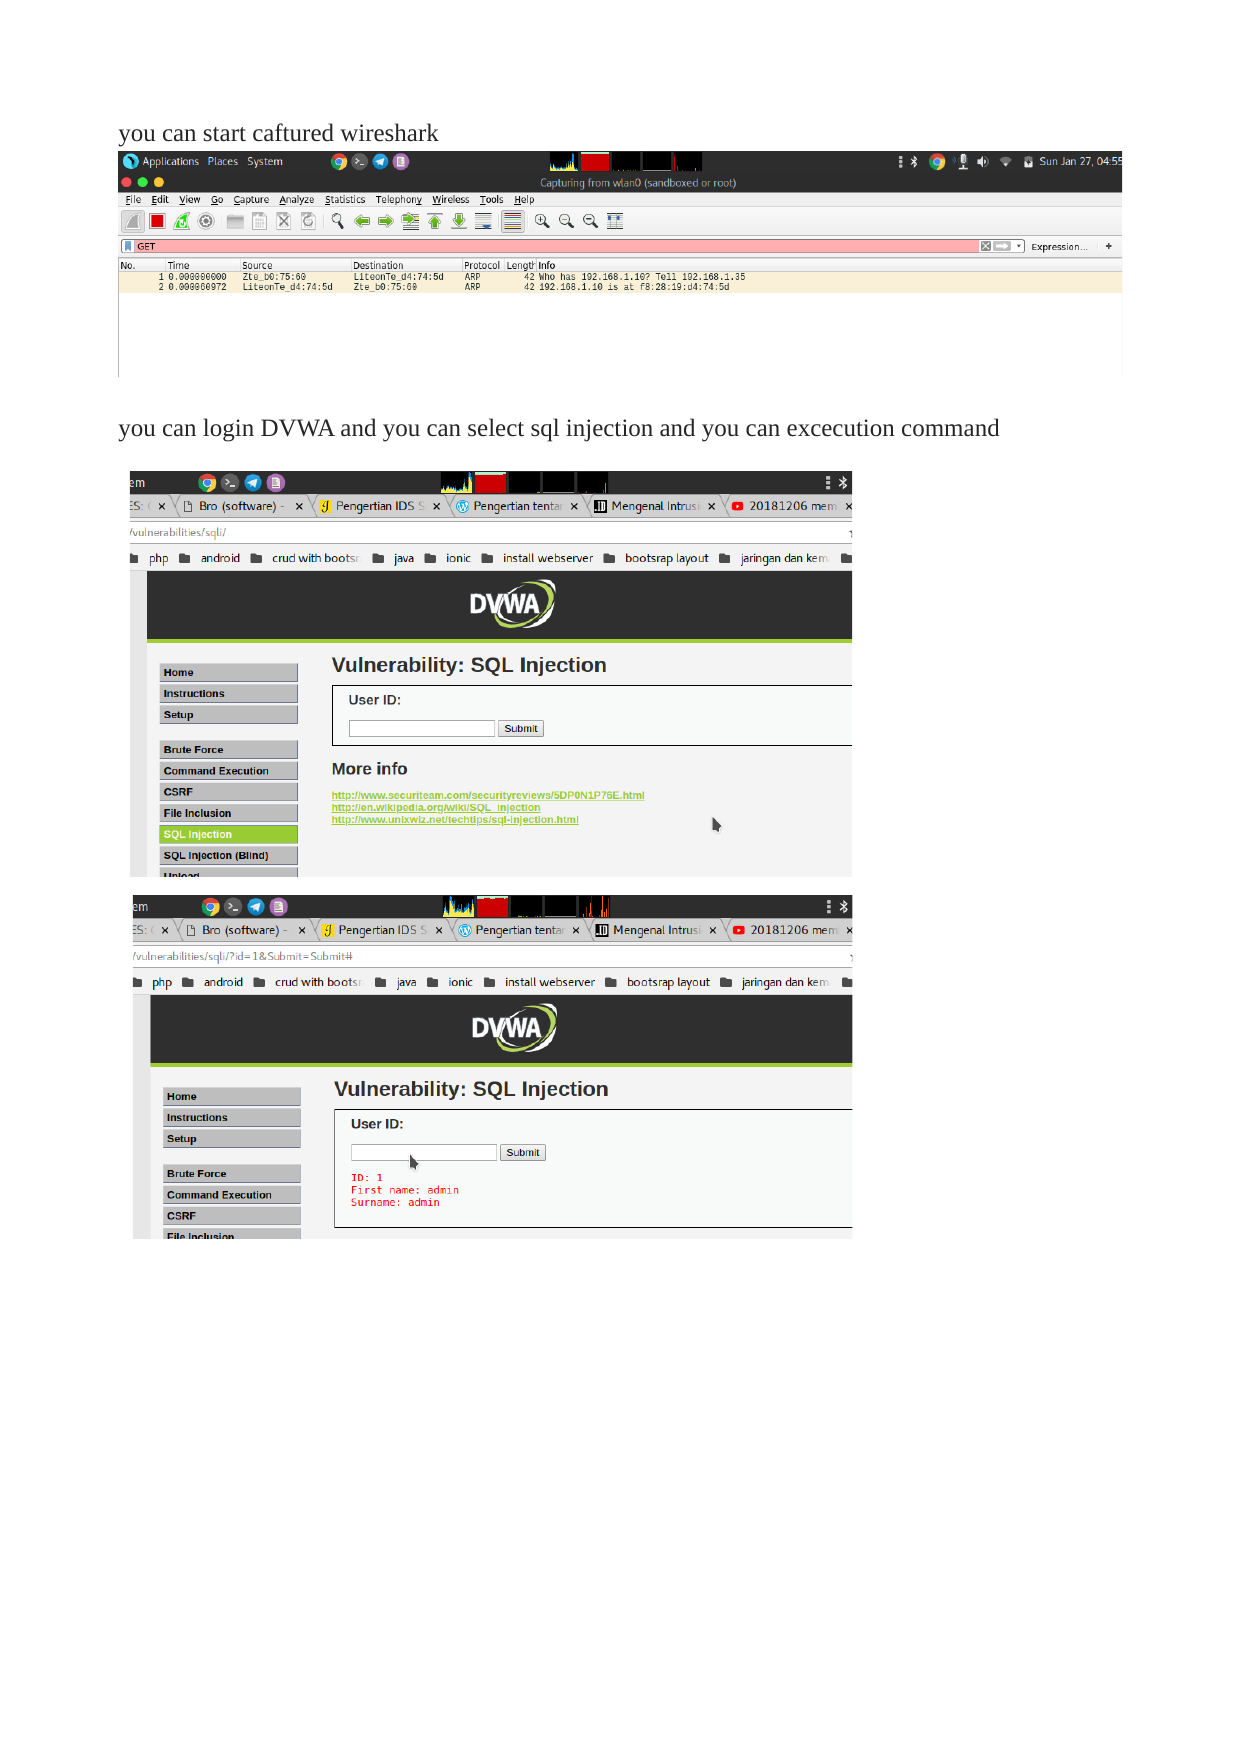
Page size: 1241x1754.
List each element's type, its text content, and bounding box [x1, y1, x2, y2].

text you can login DVWA and you can select sql injection and you can excecution command [118, 413, 1122, 442]
picture [129, 471, 853, 877]
picture [118, 151, 1123, 377]
picture [132, 895, 853, 1239]
text you can start caftured wireshark [118, 118, 1122, 147]
